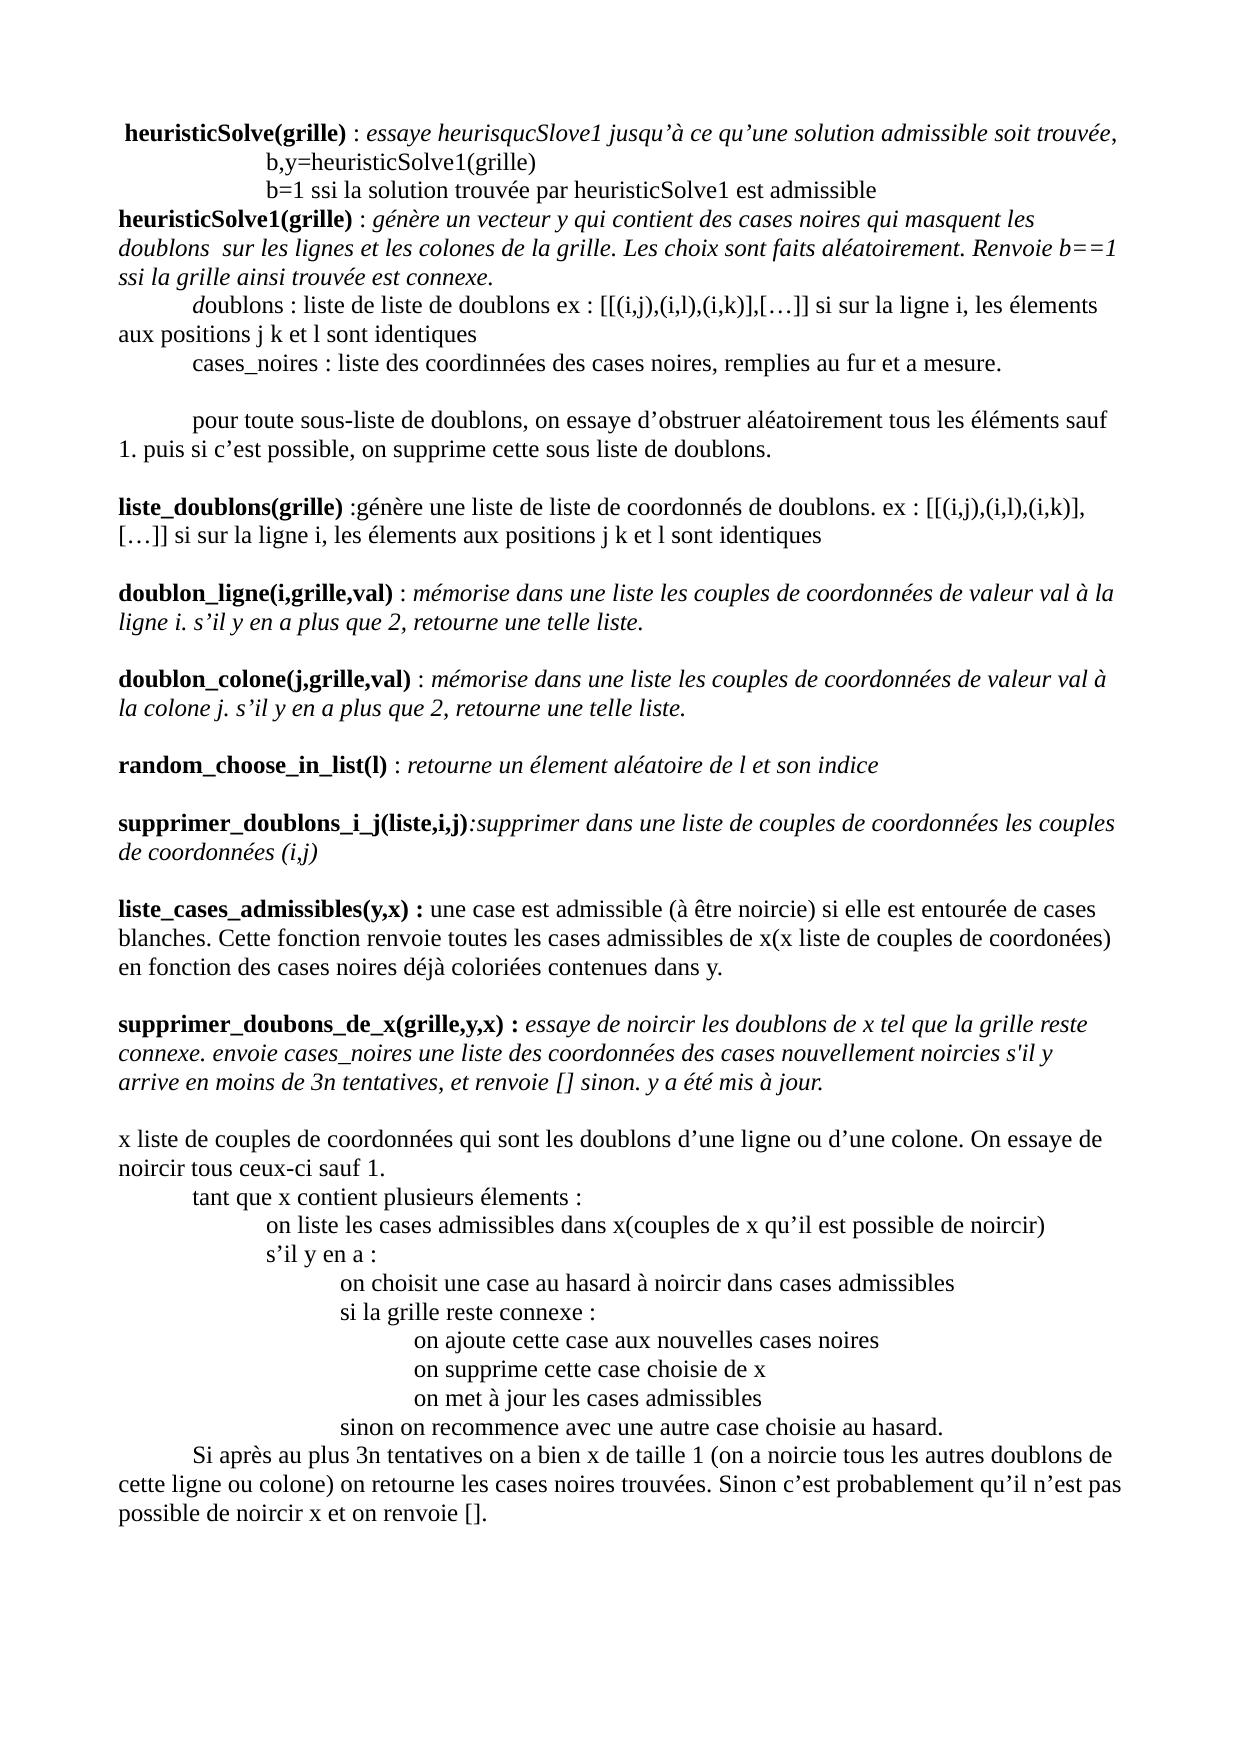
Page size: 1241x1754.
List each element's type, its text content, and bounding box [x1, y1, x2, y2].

text on ajoute cette case aux nouvelles cases noires [118, 1326, 1122, 1354]
text on met à jour les cases admissibles [118, 1383, 1122, 1412]
text x liste de couples de coordonnées qui sont les doublons d’une ligne ou d’une colone. On essaye de noircir tous ceux-ci sauf 1. [118, 1124, 1122, 1182]
text b,y=heuristicSolve1(grille) [118, 147, 1122, 176]
text cases_noires : liste des coordinnées des cases noires, remplies au fur et a mesure. [118, 348, 1122, 377]
text si la grille reste connexe : [118, 1297, 1122, 1326]
text supprimer_doublons_i_j(liste,i,j):supprimer dans une liste de couples de coordonnées les couples de coordonnées (i,j) [118, 808, 1122, 866]
text doublons : liste de liste de doublons ex : [[(i,j),(i,l),(i,k)],[…]] si sur la ligne i, les élements aux positions j k et l sont identiques [118, 291, 1122, 348]
text pour toute sous-liste de doublons, on essaye d’obstruer aléatoirement tous les éléments sauf 1. puis si c’est possible, on supprime cette sous liste de doublons. [118, 406, 1122, 463]
text on liste les cases admissibles dans x(couples de x qu’il est possible de noircir) [118, 1211, 1122, 1239]
text on supprime cette case choisie de x [118, 1354, 1122, 1383]
text heuristicSolve(grille) : essaye heurisqucSlove1 jusqu’à ce qu’une solution admissible soit trouvée, [118, 118, 1122, 147]
text s’il y en a : [118, 1239, 1122, 1268]
text heuristicSolve1(grille) : génère un vecteur y qui contient des cases noires qui masquent les doublons sur les lignes et les colones de la grille. Les choix sont faits aléatoirement. Renvoie b==1 ssi la grille ainsi trouvée est connexe. [118, 204, 1122, 291]
text Si après au plus 3n tentatives on a bien x de taille 1 (on a noircie tous les autres doublons de cette ligne ou colone) on retourne les cases noires trouvées. Sinon c’est probablement qu’il n’est pas possible de noircir x et on renvoie []. [118, 1441, 1122, 1527]
text doublon_ligne(i,grille,val) : mémorise dans une liste les couples de coordonnées de valeur val à la ligne i. s’il y en a plus que 2, retourne une telle liste. [118, 578, 1122, 636]
text liste_cases_admissibles(y,x) : une case est admissible (à être noircie) si elle est entourée de cases blanches. Cette fonction renvoie toutes les cases admissibles de x(x liste de couples de coordonées) en fonction des cases noires déjà coloriées contenues dans y. [118, 894, 1122, 981]
text sinon on recommence avec une autre case choisie au hasard. [118, 1412, 1122, 1441]
text random_choose_in_list(l) : retourne un élement aléatoire de l et son indice [118, 751, 1122, 779]
text supprimer_doubons_de_x(grille,y,x) : essaye de noircir les doublons de x tel que la grille reste connexe. envoie cases_noires une liste des coordonnées des cases nouvellement noircies s'il y arrive en moins de 3n tentatives, et renvoie [] sinon. y a été mis à jour. [118, 1009, 1122, 1096]
text b=1 ssi la solution trouvée par heuristicSolve1 est admissible [118, 176, 1122, 204]
text on choisit une case au hasard à noircir dans cases admissibles [118, 1268, 1122, 1297]
text doublon_colone(j,grille,val) : mémorise dans une liste les couples de coordonnées de valeur val à la colone j. s’il y en a plus que 2, retourne une telle liste. [118, 664, 1122, 722]
text tant que x contient plusieurs élements : [118, 1182, 1122, 1211]
text liste_doublons(grille) :génère une liste de liste de coordonnés de doublons. ex : [[(i,j),(i,l),(i,k)],[…]] si sur la ligne i, les élements aux positions j k et l sont identiques [118, 492, 1122, 549]
